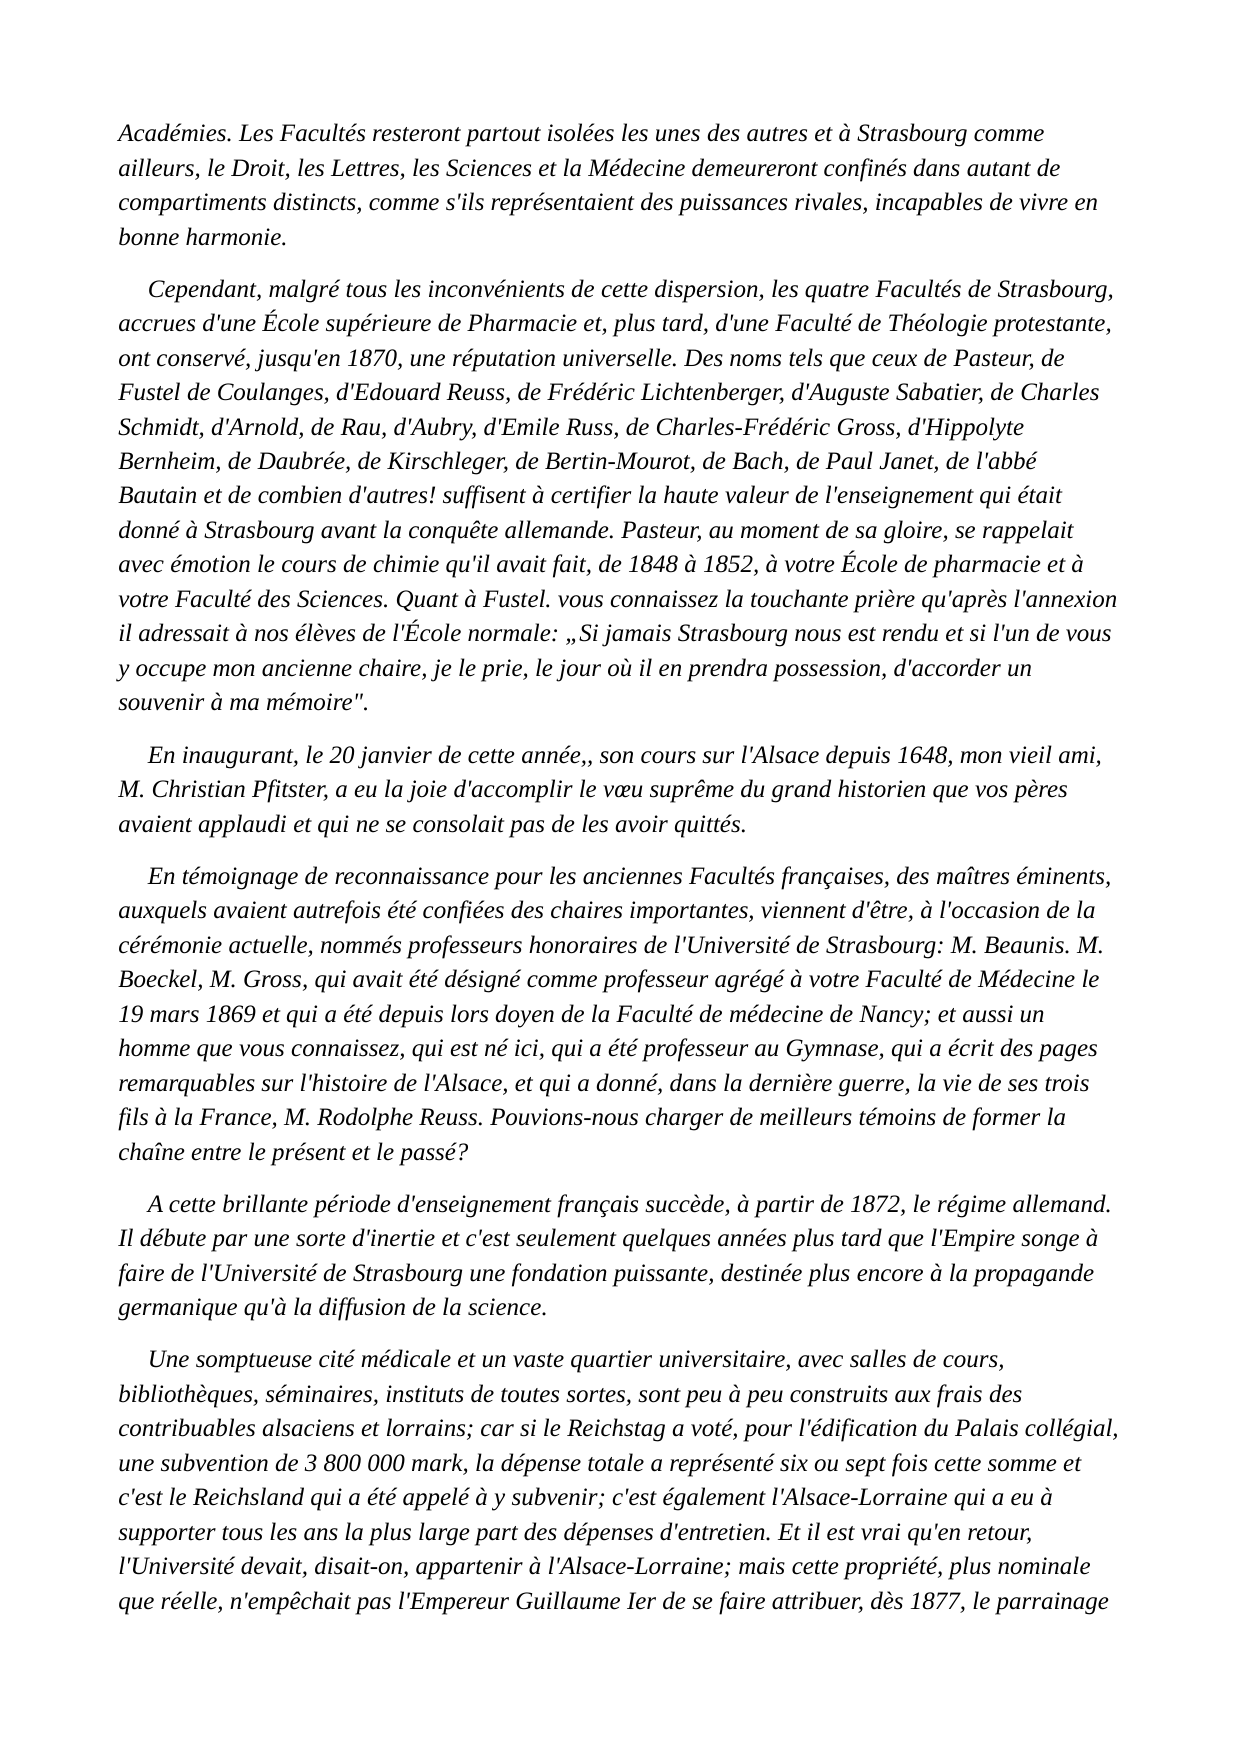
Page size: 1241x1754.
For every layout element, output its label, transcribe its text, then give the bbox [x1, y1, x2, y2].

text Une somptueuse cité médicale et un vaste quartier universitaire, avec salles de cours, bibliothèques, séminaires, instituts de toutes sortes, sont peu à peu construits aux frais des contribuables alsaciens et lorrains; car si le Reichstag a voté, pour l'édification du Palais collégial, une subvention de 3 800 000 mark, la dépense totale a représenté six ou sept fois cette somme et c'est le Reichsland qui a été appelé à y subvenir; c'est également l'Alsace-Lorraine qui a eu à supporter tous les ans la plus large part des dépenses d'entretien. Et il est vrai qu'en retour, l'Université devait, disait-on, appartenir à l'Alsace-Lorraine; mais cette propriété, plus nominale que réelle, n'empêchait pas l'Empereur Guillaume Ier de se faire attribuer, dès 1877, le parrainage [118, 1344, 1122, 1614]
text En témoignage de reconnaissance pour les anciennes Facultés françaises, des maîtres éminents, auxquels avaient autrefois été confiées des chaires importantes, viennent d'être, à l'occasion de la cérémonie actuelle, nommés professeurs honoraires de l'Université de Strasbourg: M. Beaunis. M. Boeckel, M. Gross, qui avait été désigné comme professeur agrégé à votre Faculté de Médecine le 19 mars 1869 et qui a été depuis lors doyen de la Faculté de médecine de Nancy; et aussi un homme que vous connaissez, qui est né ici, qui a été professeur au Gymnase, qui a écrit des pages remarquables sur l'histoire de l'Alsace, et qui a donné, dans la dernière guerre, la vie de ses trois fils à la France, M. Rodolphe Reuss. Pouvions-nous charger de meilleurs témoins de former la chaîne entre le présent et le passé? [118, 861, 1122, 1165]
text Académies. Les Facultés resteront partout isolées les unes des autres et à Strasbourg comme ailleurs, le Droit, les Lettres, les Sciences et la Médecine demeureront confinés dans autant de compartiments distincts, comme s'ils représentaient des puissances rivales, incapables de vivre en bonne harmonie. [118, 118, 1122, 250]
text A cette brillante période d'enseignement français succède, à partir de 1872, le régime allemand. Il débute par une sorte d'inertie et c'est seulement quelques années plus tard que l'Empire songe à faire de l'Université de Strasbourg une fondation puissante, destinée plus encore à la propagande germanique qu'à la diffusion de la science. [118, 1189, 1122, 1321]
text En inaugurant, le 20 janvier de cette année,, son cours sur l'Alsace depuis 1648, mon vieil ami, M. Christian Pfitster, a eu la joie d'accomplir le vœu suprême du grand historien que vos pères avaient applaudi et qui ne se consolait pas de les avoir quittés. [118, 740, 1122, 837]
text Cependant, malgré tous les inconvénients de cette dispersion, les quatre Facultés de Strasbourg, accrues d'une École supérieure de Pharmacie et, plus tard, d'une Faculté de Théologie protestante, ont conservé, jusqu'en 1870, une réputation universelle. Des noms tels que ceux de Pasteur, de Fustel de Coulanges, d'Edouard Reuss, de Frédéric Lichtenberger, d'Auguste Sabatier, de Charles Schmidt, d'Arnold, de Rau, d'Aubry, d'Emile Russ, de Charles-Frédéric Gross, d'Hippolyte Bernheim, de Daubrée, de Kirschleger, de Bertin-Mourot, de Bach, de Paul Janet, de l'abbé Bautain et de combien d'autres! suffisent à certifier la haute valeur de l'enseignement qui était donné à Strasbourg avant la conquête allemande. Pasteur, au moment de sa gloire, se rappelait avec émotion le cours de chimie qu'il avait fait, de 1848 à 1852, à votre École de pharmacie et à votre Faculté des Sciences. Quant à Fustel. vous connaissez la touchante prière qu'après l'annexion il adressait à nos élèves de l'École normale: „Si jamais Strasbourg nous est rendu et si l'un de vous y occupe mon ancienne chaire, je le prie, le jour où il en prendra possession, d'accorder un souvenir à ma mémoire". [118, 274, 1122, 716]
